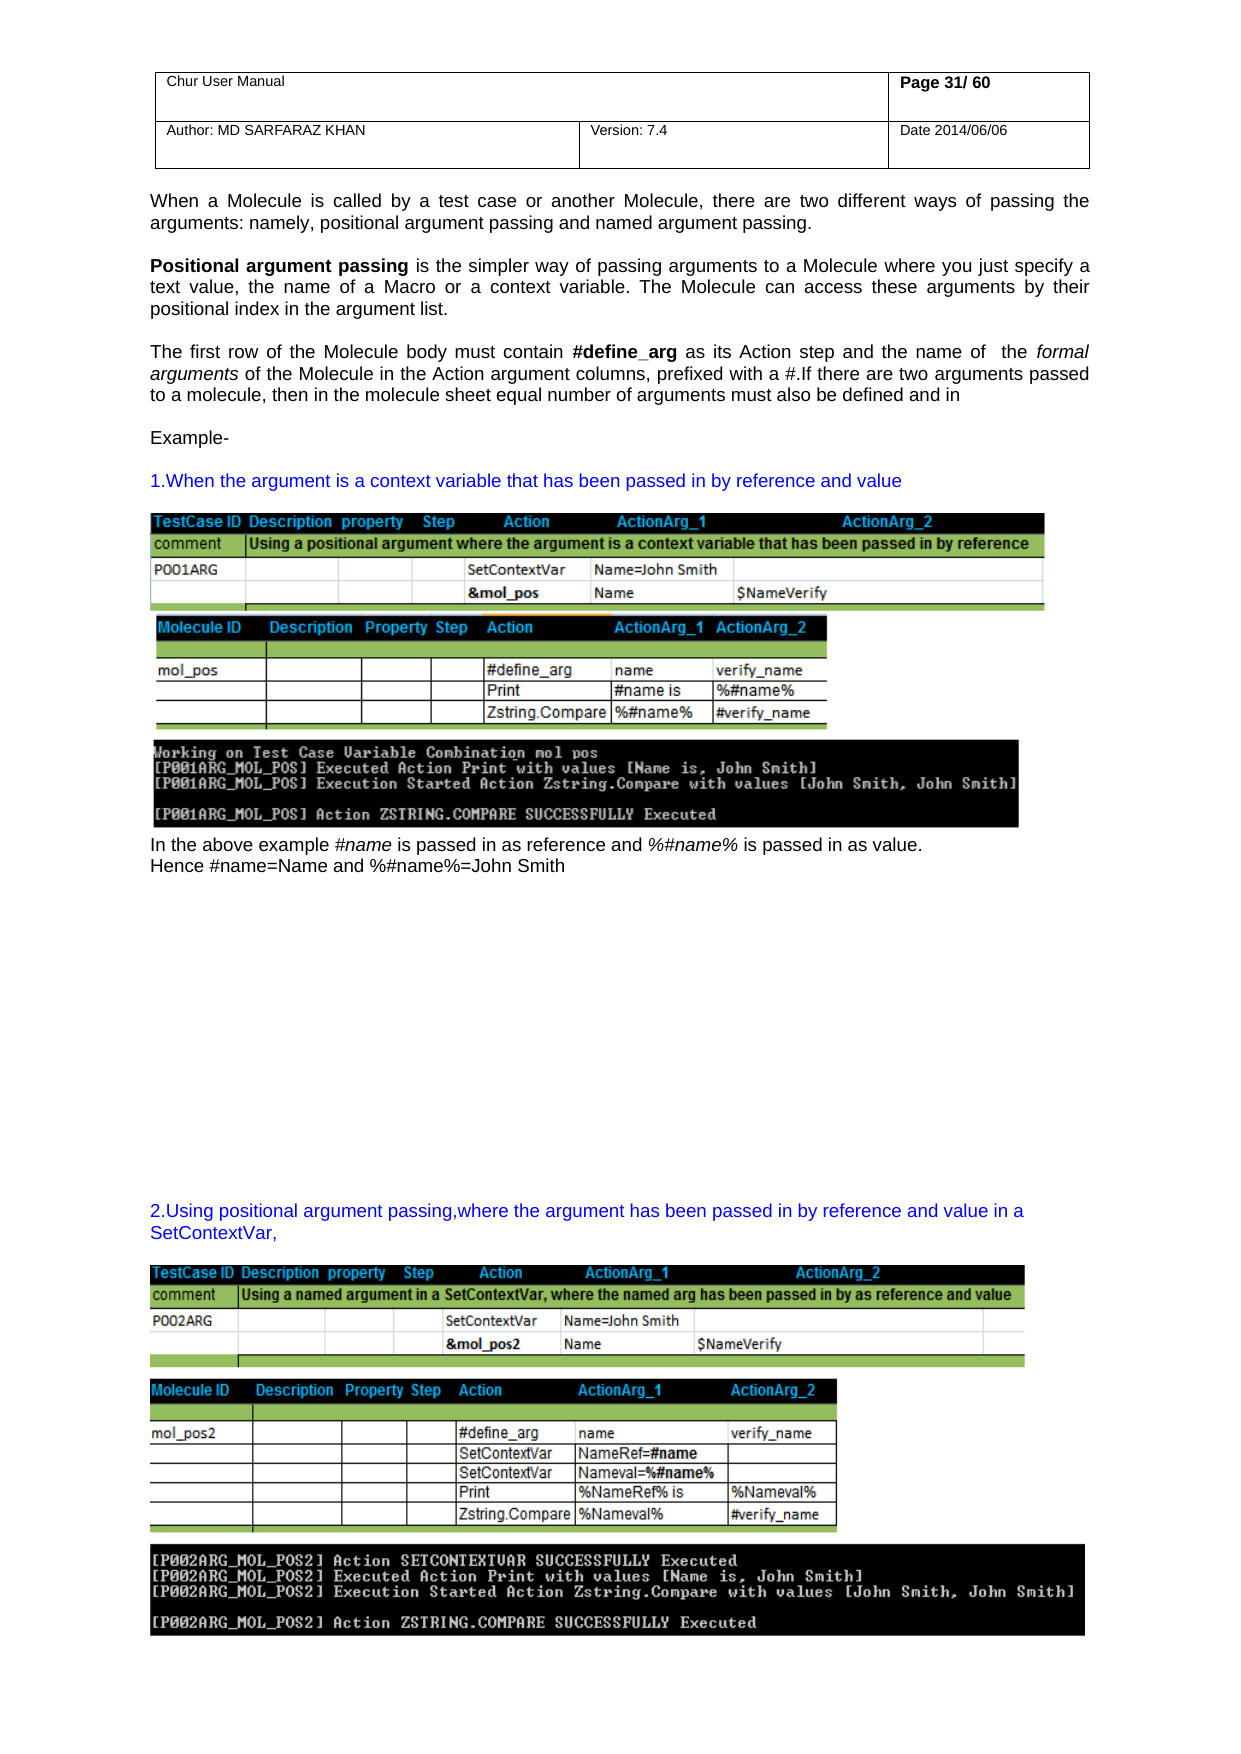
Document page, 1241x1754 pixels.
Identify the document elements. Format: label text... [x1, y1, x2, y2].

text 2.Using positional argument passing,where the argument has been passed in by reference and value in a SetContextVar, [150, 1200, 1090, 1243]
text When a Molecule is called by a test case or another Molecule, there are two different ways of passing the arguments: namely, positional argument passing and named argument passing. [150, 190, 1090, 233]
picture [150, 1265, 1085, 1641]
text Example- [150, 427, 1090, 449]
text Positional argument passing is the simpler way of passing arguments to a Molecule where you just specify a text value, the name of a Macro or a context variable. The Molecule can access these arguments by their positional index in the argument list. [150, 255, 1090, 319]
text The first row of the Molecule body must contain #define_arg as its Action step and the name of the formal arguments of the Molecule in the Action argument columns, prefixed with a #.If there are two arguments passed to a molecule, then in the molecule sheet equal number of arguments must also be defined and in [150, 341, 1090, 406]
text In the above example #name is passed in as reference and %#name% is passed in as value. [150, 834, 1090, 855]
picture [150, 513, 1091, 834]
text Hence #name=Name and %#name%=John Smith [150, 855, 1090, 877]
text 1.When the argument is a context variable that has been passed in by reference and value [150, 470, 1090, 492]
